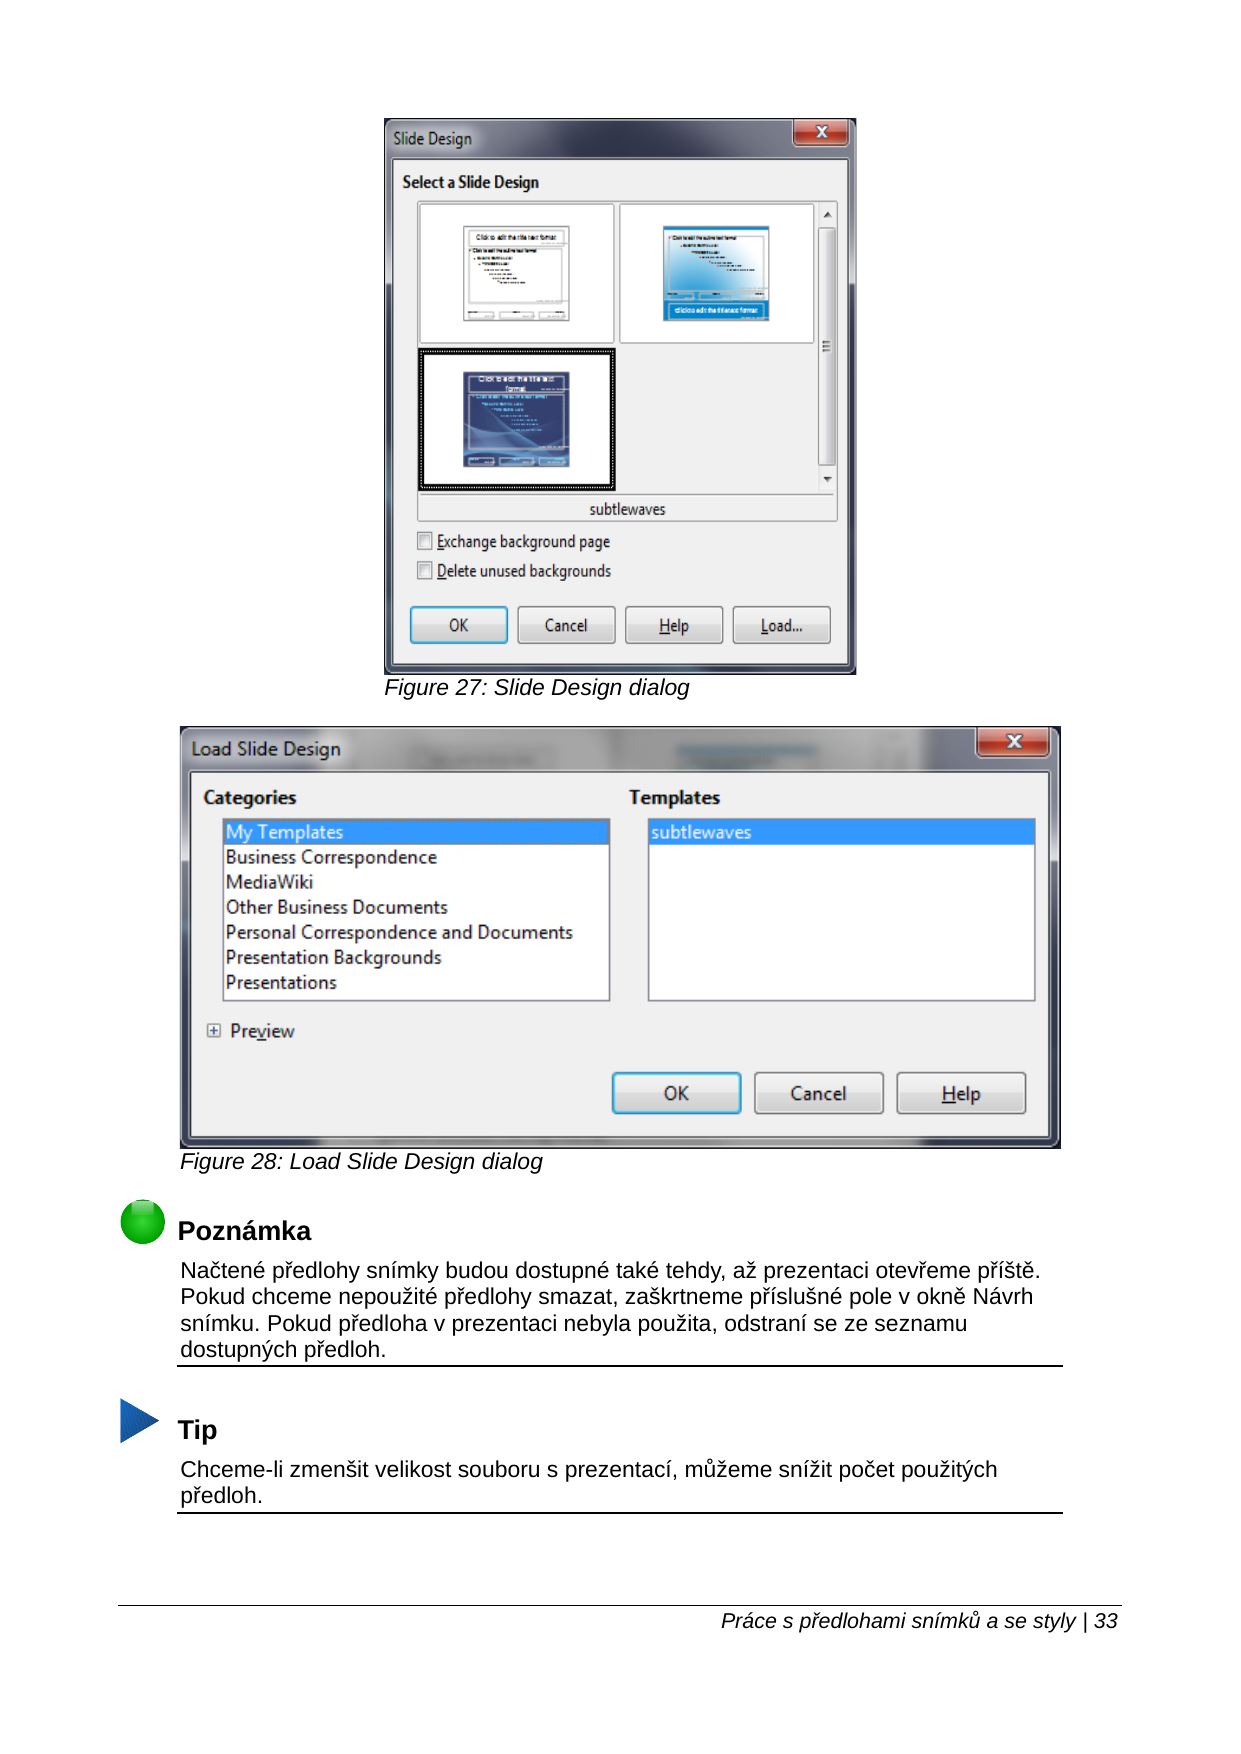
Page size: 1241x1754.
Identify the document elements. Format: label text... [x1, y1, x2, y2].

subtitle Poznámka [118, 1197, 1122, 1246]
text Chceme-li zmenšit velikost souboru s prezentací, můžeme snížit počet použitých předloh. [177, 1453, 1063, 1512]
text Načtené předlohy snímky budou dostupné také tehdy, až prezentaci otevřeme příště. Pokud chceme nepoužité předlohy smazat, zaškrtneme příslušné pole v okně Návrh snímku. Pokud předloha v prezentaci nebyla použita, odstraní se ze seznamu dostupných předloh. [177, 1254, 1063, 1365]
picture [384, 118, 857, 675]
text Figure 27: Slide Design dialog [384, 675, 857, 701]
picture [179, 726, 1061, 1149]
text Figure 28: Load Slide Design dialog [180, 1149, 1061, 1174]
subtitle Tip [118, 1396, 1122, 1445]
